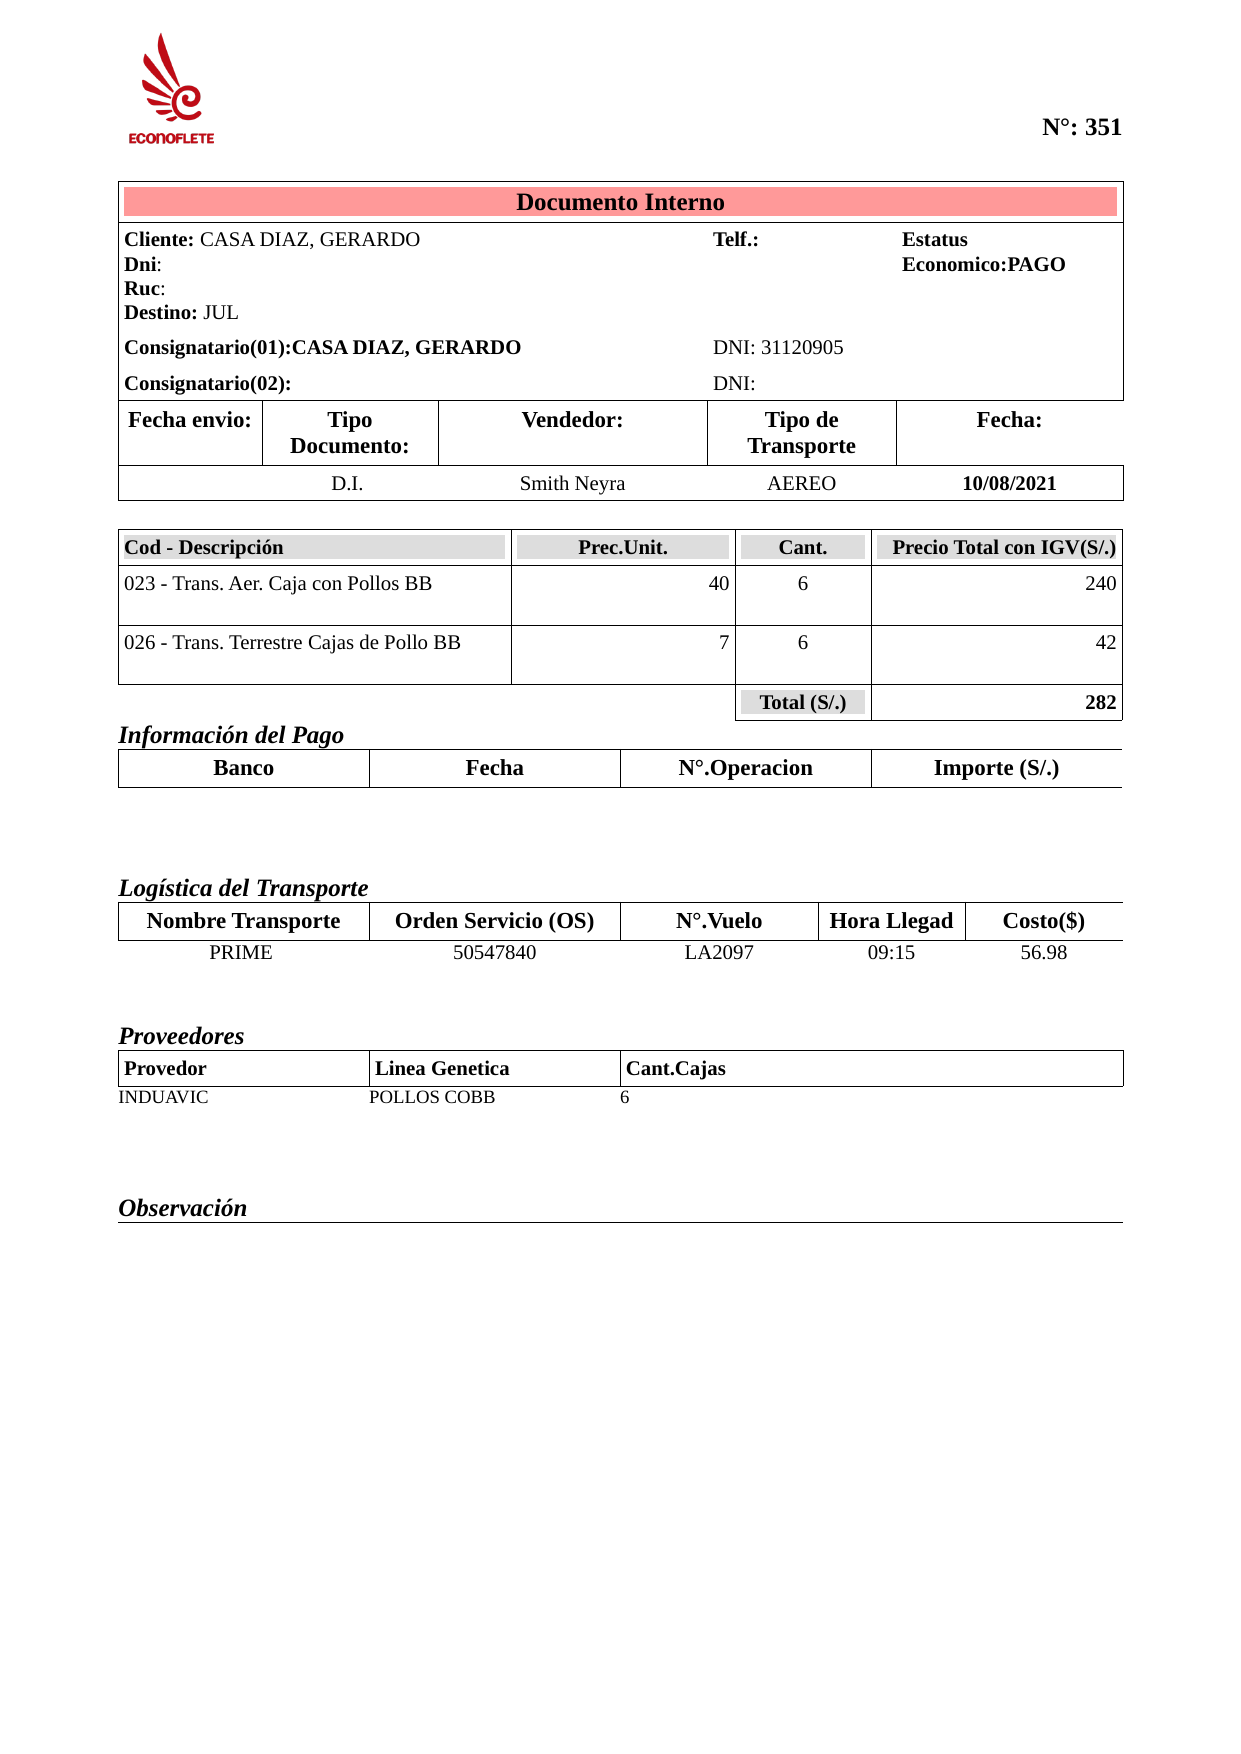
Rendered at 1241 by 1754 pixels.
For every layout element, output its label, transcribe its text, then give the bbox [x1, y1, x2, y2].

table_cell [369, 844, 620, 873]
table_cell [620, 964, 818, 992]
table_cell [620, 1150, 1123, 1172]
table_header Costo($) [966, 903, 1123, 939]
table_cell POLLOS COBB [369, 1087, 620, 1107]
table_cell [965, 964, 1123, 992]
table_cell [118, 1129, 369, 1150]
table_cell [511, 685, 735, 720]
table_cell 09:15 [818, 941, 965, 964]
table_header Precio Total con IGV(S/.) [872, 530, 1122, 565]
table_cell [369, 1107, 620, 1129]
table_cell Consignatario(01):CASA DIAZ, GERARDO [119, 329, 707, 365]
table_cell [620, 1172, 1123, 1193]
table_cell Estatus Economico:PAGO [896, 223, 1123, 329]
table_cell PRIME [118, 941, 369, 964]
table_cell [118, 1107, 369, 1129]
table_cell Vendedor: [439, 401, 707, 465]
text Logística del Transporte [118, 873, 1122, 902]
table_cell [118, 1172, 369, 1193]
table_cell [620, 844, 871, 873]
table_cell [118, 815, 369, 844]
table_header Documento Interno [119, 182, 1123, 222]
table_cell 50547840 [369, 941, 620, 964]
table_cell [871, 815, 1122, 844]
table_cell [965, 993, 1123, 1021]
table_header N°.Vuelo [621, 903, 818, 939]
table_header Linea Genetica [370, 1051, 620, 1086]
table_cell [118, 844, 369, 873]
table_cell DNI: 31120905 [707, 329, 1123, 365]
table_cell Consignatario(02): [119, 365, 707, 400]
table_cell Tipo de Transporte [708, 401, 896, 465]
table_cell LA2097 [620, 941, 818, 964]
table_cell Telf.: [707, 223, 896, 329]
table_cell 6 [736, 626, 871, 684]
table_cell [118, 788, 369, 815]
table_cell 7 [512, 626, 735, 684]
table_cell [118, 993, 369, 1021]
table_cell 023 - Trans. Aer. Caja con Pollos BB [119, 566, 511, 624]
text Información del Pago [118, 720, 1122, 749]
table_cell 282 [872, 685, 1122, 720]
table_header Provedor [119, 1051, 369, 1086]
table_cell [620, 815, 871, 844]
table_header Prec.Unit. [512, 530, 735, 565]
table_cell [871, 844, 1122, 873]
table_header Banco [119, 750, 369, 787]
table_cell 6 [620, 1087, 1123, 1107]
table_header Cant.Cajas [621, 1051, 1123, 1086]
table_cell Total (S/.) [736, 685, 871, 720]
table_cell DNI: [707, 365, 1123, 400]
table_cell [871, 788, 1122, 815]
table_cell Fecha envio: [119, 401, 262, 465]
table_cell Tipo Documento: [263, 401, 438, 465]
table_cell [620, 1107, 1123, 1129]
table_cell [620, 788, 871, 815]
table_cell [119, 466, 262, 500]
table_header Cod - Descripción [119, 530, 511, 565]
table_cell [818, 964, 965, 992]
text Proveedores [118, 1021, 1122, 1050]
table_cell Cliente: CASA DIAZ, GERARDO Dni: Ruc: Destino: JUL [119, 223, 707, 329]
table_cell D.I. [262, 466, 438, 500]
table_header N°.Operacion [621, 750, 871, 787]
table_cell [818, 993, 965, 1021]
table_cell 10/08/2021 [896, 466, 1123, 500]
table_cell 56.98 [965, 941, 1123, 964]
table_cell 6 [736, 566, 871, 624]
table_cell 42 [872, 626, 1122, 684]
table_cell 240 [872, 566, 1122, 624]
table_cell [118, 964, 369, 992]
table_cell Fecha: [897, 401, 1123, 465]
table_cell [620, 1129, 1123, 1150]
table_header Hora Llegad [819, 903, 965, 939]
table_header Fecha [370, 750, 620, 787]
table_cell AEREO [707, 466, 896, 500]
table_cell [369, 788, 620, 815]
table_header [118, 1223, 1123, 1246]
table_cell [369, 815, 620, 844]
picture [118, 32, 225, 144]
table_cell [620, 993, 818, 1021]
table_cell [369, 1150, 620, 1172]
table_cell [118, 1150, 369, 1172]
table_cell [118, 685, 511, 720]
table_cell Smith Neyra [438, 466, 707, 500]
table_header Cant. [736, 530, 871, 565]
table_header Importe (S/.) [872, 750, 1122, 787]
table_header Nombre Transporte [119, 903, 369, 939]
table_cell 40 [512, 566, 735, 624]
table_cell 026 - Trans. Terrestre Cajas de Pollo BB [119, 626, 511, 684]
table_header Orden Servicio (OS) [370, 903, 620, 939]
table_cell [369, 1129, 620, 1150]
table_cell [369, 993, 620, 1021]
text Observación [118, 1193, 1122, 1222]
table_cell INDUAVIC [118, 1087, 369, 1107]
table_cell [369, 1172, 620, 1193]
table_cell [369, 964, 620, 992]
